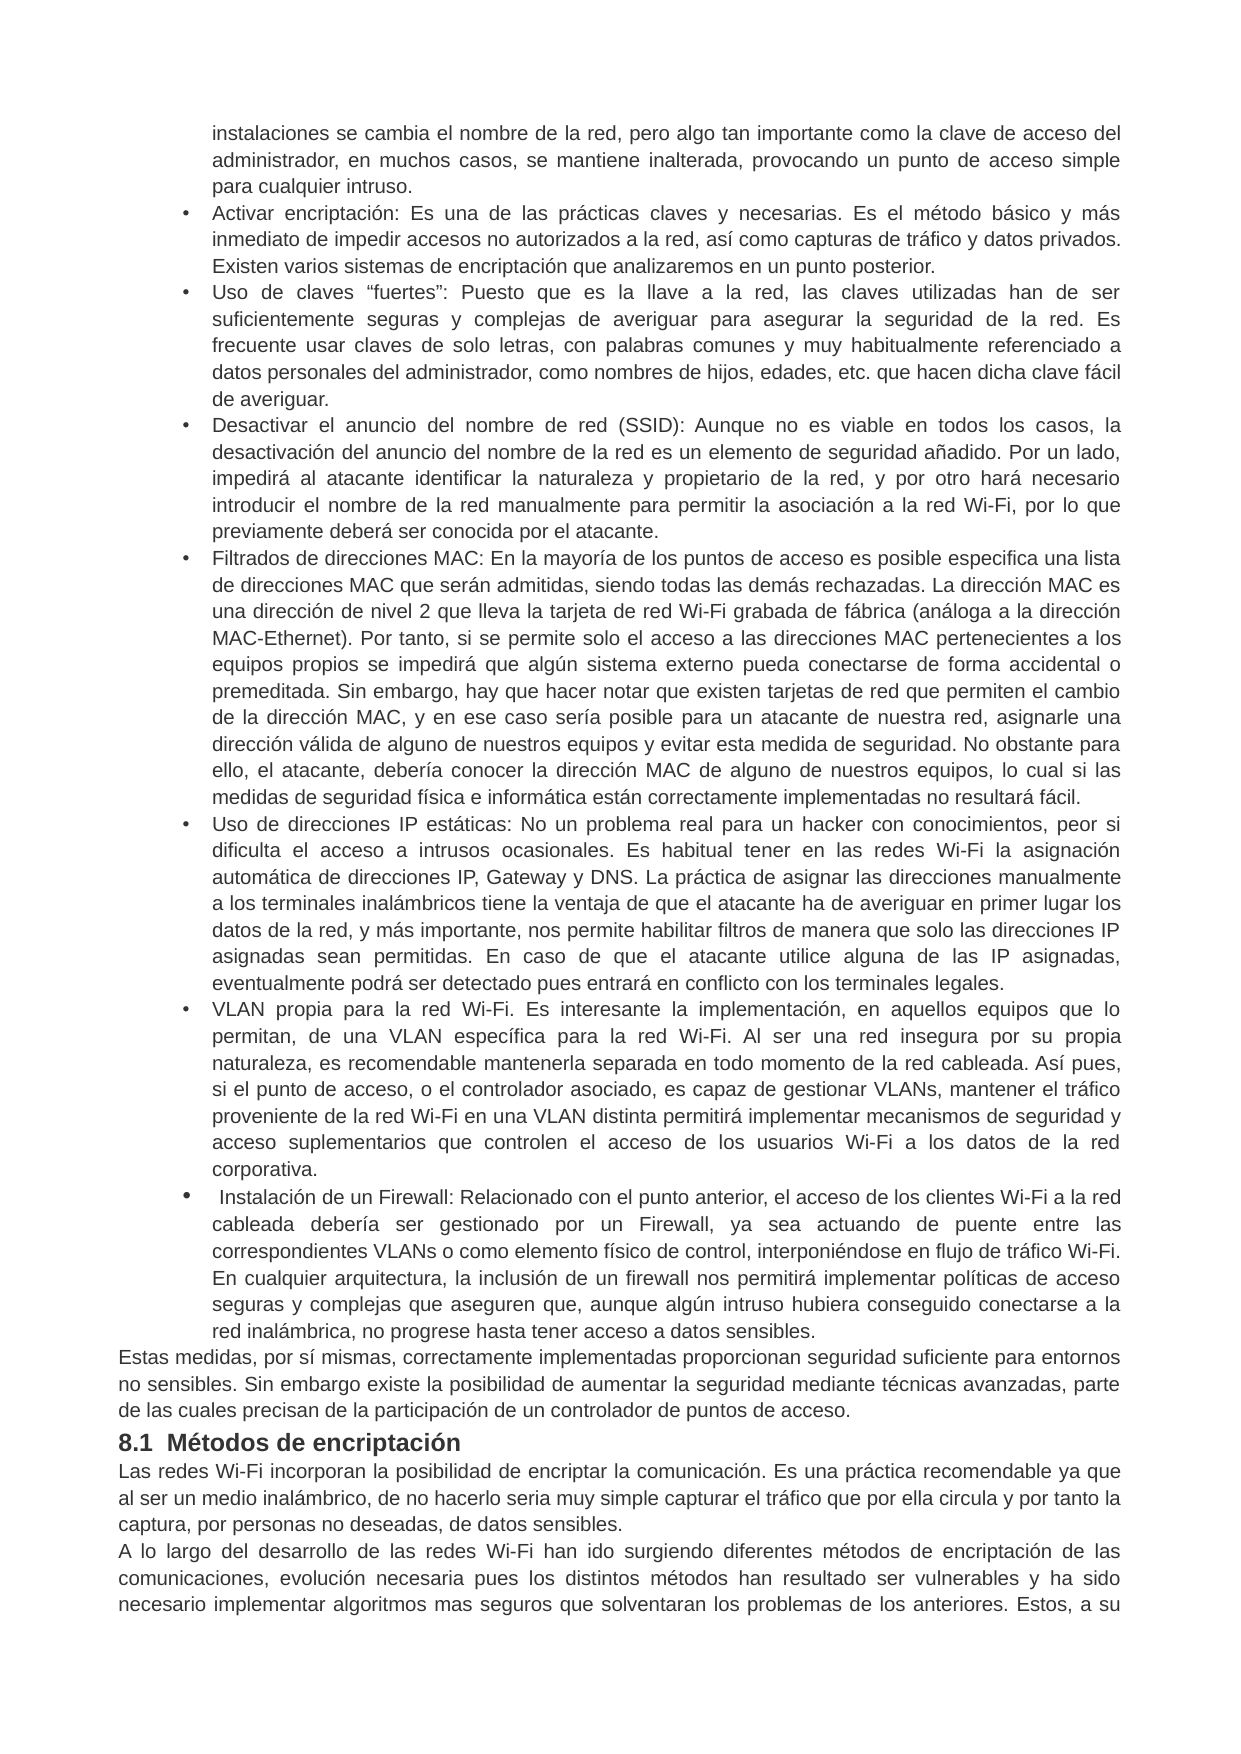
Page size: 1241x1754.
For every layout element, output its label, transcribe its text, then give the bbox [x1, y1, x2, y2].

list VLAN propia para la red Wi-Fi. Es interesante la implementación, en aquellos equipos que lo permitan, de una VLAN específica para la red Wi-Fi. Al ser una red insegura por su propia naturaleza, es recomendable mantenerla separada en todo momento de la red cableada. Así pues, si el punto de acceso, o el controlador asociado, es capaz de gestionar VLANs, mantener el tráfico proveniente de la red Wi-Fi en una VLAN distinta permitirá implementar mecanismos de seguridad y acceso suplementarios que controlen el acceso de los usuarios Wi-Fi a los datos de la red corporativa. [182, 995, 1122, 1181]
list Desactivar el anuncio del nombre de red (SSID): Aunque no es viable en todos los casos, la desactivación del anuncio del nombre de la red es un elemento de seguridad añadido. Por un lado, impedirá al atacante identificar la naturaleza y propietario de la red, y por otro hará necesario introducir el nombre de la red manualmente para permitir la asociación a la red Wi-Fi, por lo que previamente deberá ser conocida por el atacante. [182, 410, 1122, 543]
list Uso de claves “fuertes”: Puesto que es la llave a la red, las claves utilizadas han de ser suficientemente seguras y complejas de averiguar para asegurar la seguridad de la red. Es frecuente usar claves de solo letras, con palabras comunes y muy habitualmente referenciado a datos personales del administrador, como nombres de hijos, edades, etc. que hacen dicha clave fácil de averiguar. [182, 277, 1122, 410]
list Instalación de un Firewall: Relacionado con el punto anterior, el acceso de los clientes Wi-Fi a la red cableada debería ser gestionado por un Firewall, ya sea actuando de puente entre las correspondientes VLANs o como elemento físico de control, interponiéndose en flujo de tráfico Wi-Fi. En cualquier arquitectura, la inclusión de un firewall nos permitirá implementar políticas de acceso seguras y complejas que aseguren que, aunque algún intruso hubiera conseguido conectarse a la red inalámbrica, no progrese hasta tener acceso a datos sensibles. [182, 1181, 1122, 1342]
text Estas medidas, por sí mismas, correctamente implementadas proporcionan seguridad suficiente para entornos no sensibles. Sin embargo existe la posibilidad de aumentar la seguridad mediante técnicas avanzadas, parte de las cuales precisan de la participación de un controlador de puntos de acceso. [118, 1342, 1122, 1422]
list Activar encriptación: Es una de las prácticas claves y necesarias. Es el método básico y más inmediato de impedir accesos no autorizados a la red, así como capturas de tráfico y datos privados. Existen varios sistemas de encriptación que analizaremos en un punto posterior. [182, 198, 1122, 277]
text A lo largo del desarrollo de las redes Wi-Fi han ido surgiendo diferentes métodos de encriptación de las comunicaciones, evolución necesaria pues los distintos métodos han resultado ser vulnerables y ha sido necesario implementar algoritmos mas seguros que solventaran los problemas de los anteriores. Estos, a su [118, 1536, 1122, 1616]
list instalaciones se cambia el nombre de la red, pero algo tan importante como la clave de acceso del administrador, en muchos casos, se mantiene inalterada, provocando un punto de acceso simple para cualquier intruso. [182, 118, 1122, 198]
text Las redes Wi-Fi incorporan la posibilidad de encriptar la comunicación. Es una práctica recomendable ya que al ser un medio inalámbrico, de no hacerlo seria muy simple capturar el tráfico que por ella circula y por tanto la captura, por personas no deseadas, de datos sensibles. [118, 1456, 1122, 1536]
list Filtrados de direcciones MAC: En la mayoría de los puntos de acceso es posible especifica una lista de direcciones MAC que serán admitidas, siendo todas las demás rechazadas. La dirección MAC es una dirección de nivel 2 que lleva la tarjeta de red Wi-Fi grabada de fábrica (análoga a la dirección MAC-Ethernet). Por tanto, si se permite solo el acceso a las direcciones MAC pertenecientes a los equipos propios se impedirá que algún sistema externo pueda conectarse de forma accidental o premeditada. Sin embargo, hay que hacer notar que existen tarjetas de red que permiten el cambio de la dirección MAC, y en ese caso sería posible para un atacante de nuestra red, asignarle una dirección válida de alguno de nuestros equipos y evitar esta medida de seguridad. No obstante para ello, el atacante, debería conocer la dirección MAC de alguno de nuestros equipos, lo cual si las medidas de seguridad física e informática están correctamente implementadas no resultará fácil. [182, 543, 1122, 809]
list Uso de direcciones IP estáticas: No un problema real para un hacker con conocimientos, peor si dificulta el acceso a intrusos ocasionales. Es habitual tener en las redes Wi-Fi la asignación automática de direcciones IP, Gateway y DNS. La práctica de asignar las direcciones manualmente a los terminales inalámbricos tiene la ventaja de que el atacante ha de averiguar en primer lugar los datos de la red, y más importante, nos permite habilitar filtros de manera que solo las direcciones IP asignadas sean permitidas. En caso de que el atacante utilice alguna de las IP asignadas, eventualmente podrá ser detectado pues entrará en conflicto con los terminales legales. [182, 809, 1122, 995]
subtitle 8.1 Métodos de encriptación [118, 1422, 1122, 1456]
